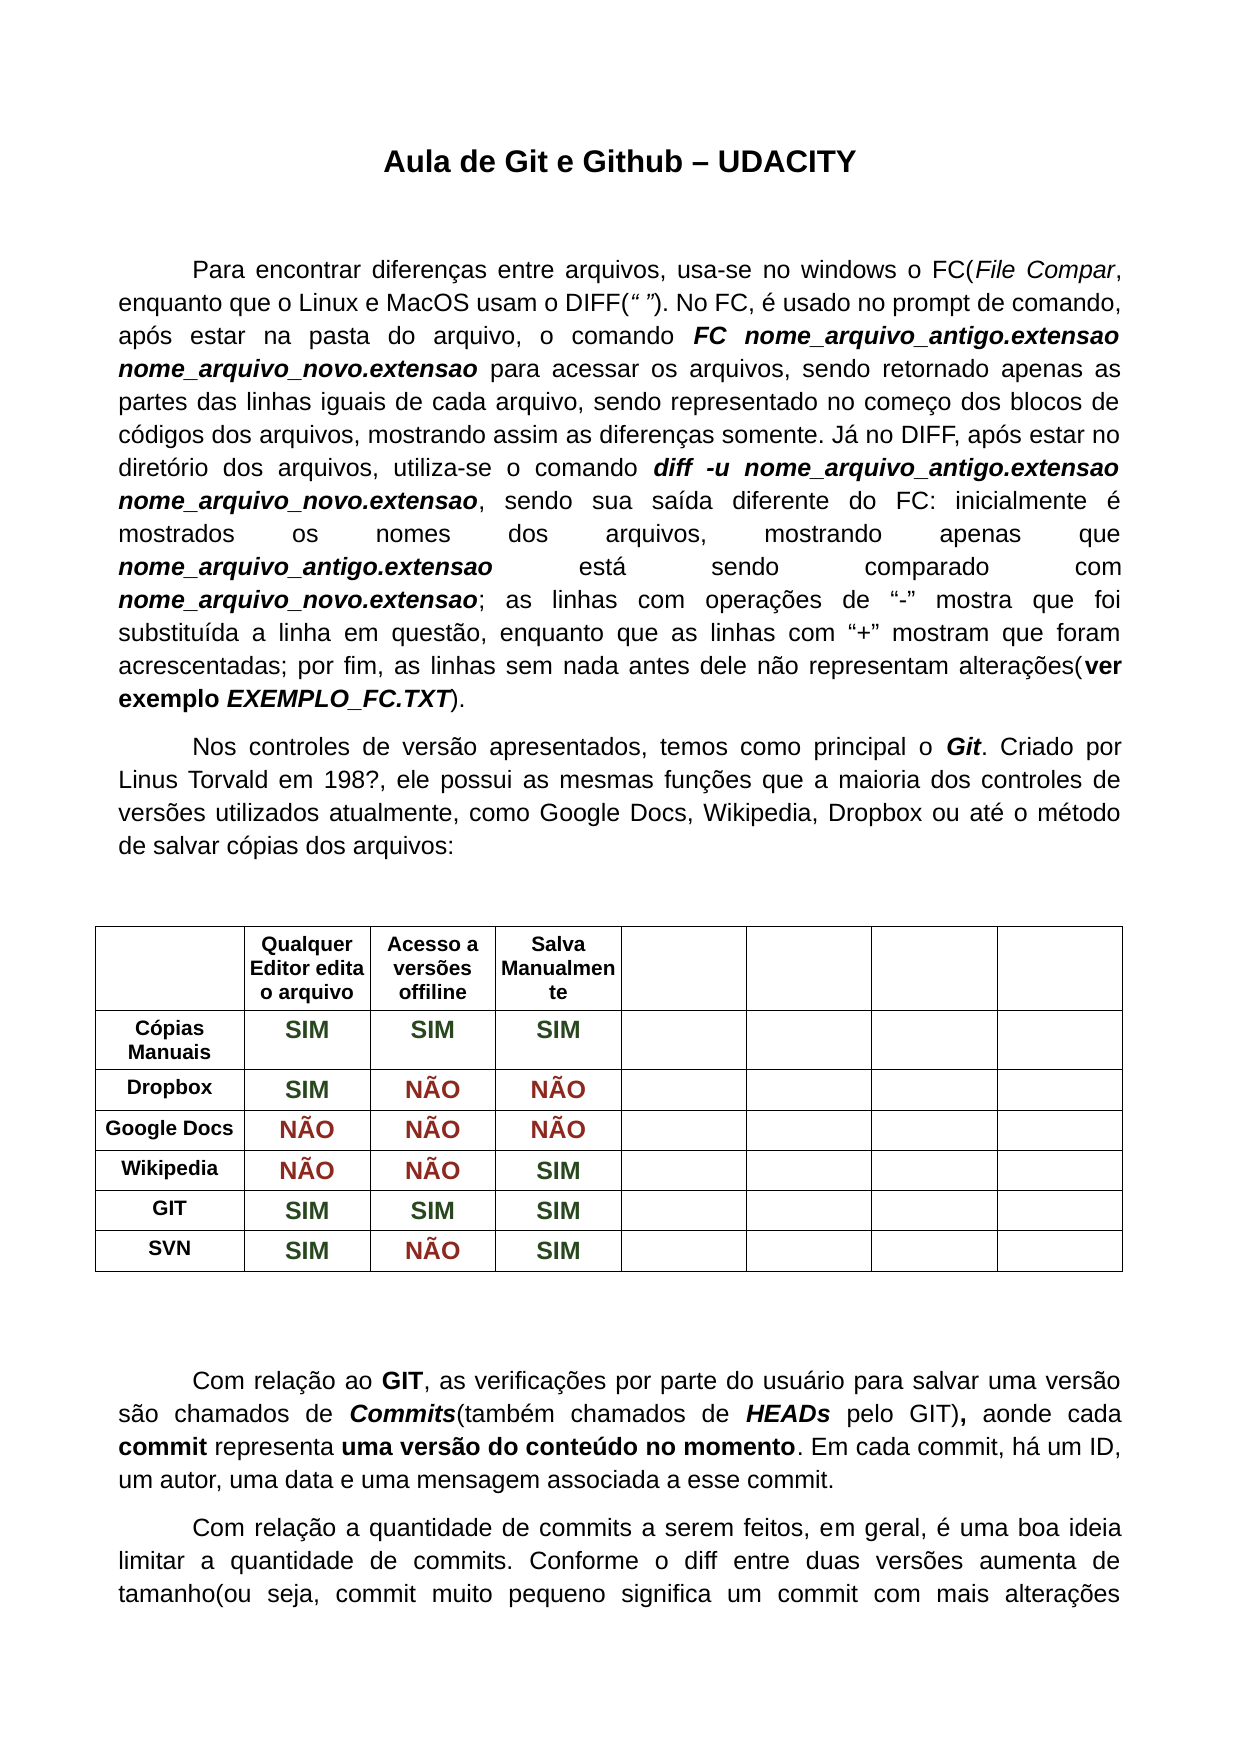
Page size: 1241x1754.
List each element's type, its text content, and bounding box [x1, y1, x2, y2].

table_cell NÃO [496, 1070, 621, 1109]
table_cell Cópias Manuais [96, 1011, 244, 1069]
table_cell [747, 1111, 871, 1150]
text Para encontrar diferenças entre arquivos, usa-se no windows o FC(File Compar, enquanto que o Linux e MacOS usam o DIFF(“ ”). No FC, é usado no prompt de comando, após estar na pasta do arquivo, o comando FC nome_arquivo_antigo.extensao nome_arquivo_novo.extensao para acessar os arquivos, sendo retornado apenas as partes das linhas iguais de cada arquivo, sendo representado no começo dos blocos de códigos dos arquivos, mostrando assim as diferenças somente. Já no DIFF, após estar no diretório dos arquivos, utiliza-se o comando diff -u nome_arquivo_antigo.extensao nome_arquivo_novo.extensao, sendo sua saída diferente do FC: inicialmente é mostrados os nomes dos arquivos, mostrando apenas que nome_arquivo_antigo.extensao está sendo comparado com nome_arquivo_novo.extensao; as linhas com operações de “-” mostra que foi substituída a linha em questão, enquanto que as linhas com “+” mostram que foram acrescentadas; por fim, as linhas sem nada antes dele não representam alterações(ver exemplo EXEMPLO_FC.TXT). [118, 255, 1122, 713]
table_cell NÃO [371, 1111, 495, 1150]
table_cell [872, 1231, 997, 1271]
text Com relação ao GIT, as verificações por parte do usuário para salvar uma versão são chamados de Commits(também chamados de HEADs pelo GIT), aonde cada commit representa uma versão do conteúdo no momento. Em cada commit, há um ID, um autor, uma data e uma mensagem associada a esse commit. [118, 1366, 1122, 1494]
table_cell SIM [371, 1191, 495, 1230]
table_cell NÃO [371, 1151, 495, 1190]
table_header Salva Manualmente [496, 927, 621, 1010]
table_header [747, 927, 871, 1010]
table_cell SVN [96, 1231, 244, 1271]
table_cell Google Docs [96, 1111, 244, 1150]
title Aula de Git e Github – UDACITY [118, 143, 1122, 179]
table_cell [998, 1151, 1122, 1190]
text Com relação a quantidade de commits a serem feitos, em geral, é uma boa ideia limitar a quantidade de commits. Conforme o diff entre duas versões aumenta de tamanho(ou seja, commit muito pequeno significa um commit com mais alterações [118, 1513, 1122, 1607]
table_cell [622, 1111, 746, 1150]
table_cell [998, 1191, 1122, 1230]
table_header [622, 927, 746, 1010]
table_cell [998, 1111, 1122, 1150]
table_cell NÃO [371, 1070, 495, 1109]
table_cell GIT [96, 1191, 244, 1230]
table_cell [747, 1070, 871, 1109]
table_cell [747, 1231, 871, 1271]
table_cell [872, 1070, 997, 1109]
table_cell [747, 1191, 871, 1230]
table_cell [998, 1231, 1122, 1271]
table_cell [622, 1191, 746, 1230]
table_cell [998, 1011, 1122, 1069]
table_header [998, 927, 1122, 1010]
table_cell [872, 1151, 997, 1190]
text Nos controles de versão apresentados, temos como principal o Git. Criado por Linus Torvald em 198?, ele possui as mesmas funções que a maioria dos controles de versões utilizados atualmente, como Google Docs, Wikipedia, Dropbox ou até o método de salvar cópias dos arquivos: [118, 732, 1122, 860]
table_header [96, 927, 244, 1010]
table_cell SIM [496, 1011, 621, 1069]
table_cell Dropbox [96, 1070, 244, 1109]
table_cell [998, 1070, 1122, 1109]
table_cell Wikipedia [96, 1151, 244, 1190]
table_cell NÃO [245, 1151, 370, 1190]
table_cell [872, 1111, 997, 1150]
table_cell SIM [245, 1011, 370, 1069]
table_cell [747, 1011, 871, 1069]
table_cell SIM [245, 1191, 370, 1230]
table_cell NÃO [496, 1111, 621, 1150]
table_cell [622, 1070, 746, 1109]
table_cell NÃO [371, 1231, 495, 1271]
table_cell SIM [245, 1231, 370, 1271]
table_cell SIM [371, 1011, 495, 1069]
table_cell [872, 1191, 997, 1230]
table_cell [622, 1151, 746, 1190]
table_header Qualquer Editor edita o arquivo [245, 927, 370, 1010]
table_cell [622, 1011, 746, 1069]
table_cell NÃO [245, 1111, 370, 1150]
table_cell [747, 1151, 871, 1190]
table_header [872, 927, 997, 1010]
table_cell SIM [245, 1070, 370, 1109]
table_cell SIM [496, 1231, 621, 1271]
table_cell SIM [496, 1151, 621, 1190]
table_cell SIM [496, 1191, 621, 1230]
table_cell [872, 1011, 997, 1069]
table_cell [622, 1231, 746, 1271]
table_header Acesso a versões offiline [371, 927, 495, 1010]
